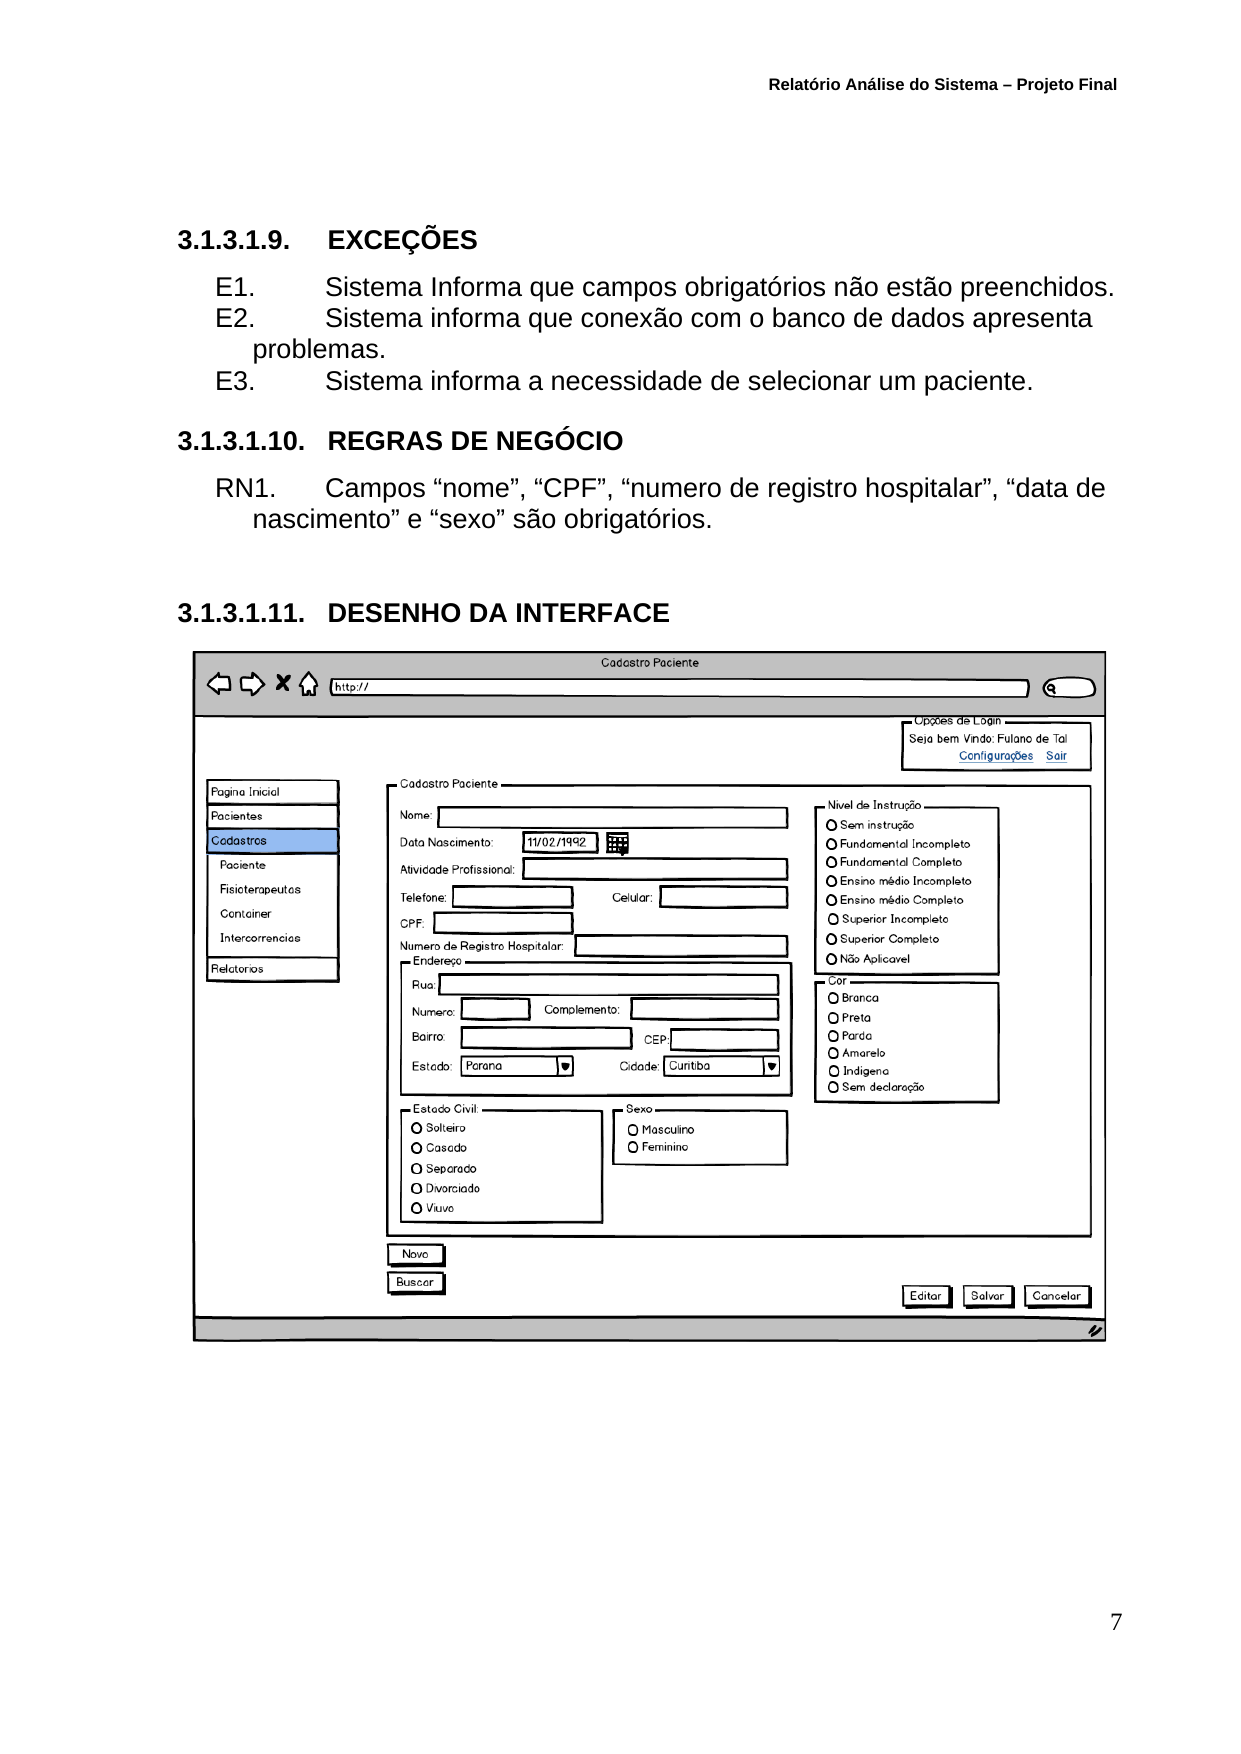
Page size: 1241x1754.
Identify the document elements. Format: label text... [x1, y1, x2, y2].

subtitle desenho da interface [177, 597, 1122, 628]
list Sistema informa a necessidade de selecionar um paciente. [215, 365, 1122, 396]
subtitle exceções [177, 224, 1122, 255]
list Sistema Informa que campos obrigatórios não estão preenchidos. [215, 271, 1122, 302]
picture [192, 651, 1107, 1342]
subtitle regras de negócio [177, 425, 1122, 456]
list Sistema informa que conexão com o banco de dados apresenta problemas. [215, 302, 1122, 365]
list Campos “nome”, “CPF”, “numero de registro hospitalar”, “data de nascimento” e “sexo” são obrigatórios. [215, 472, 1122, 534]
